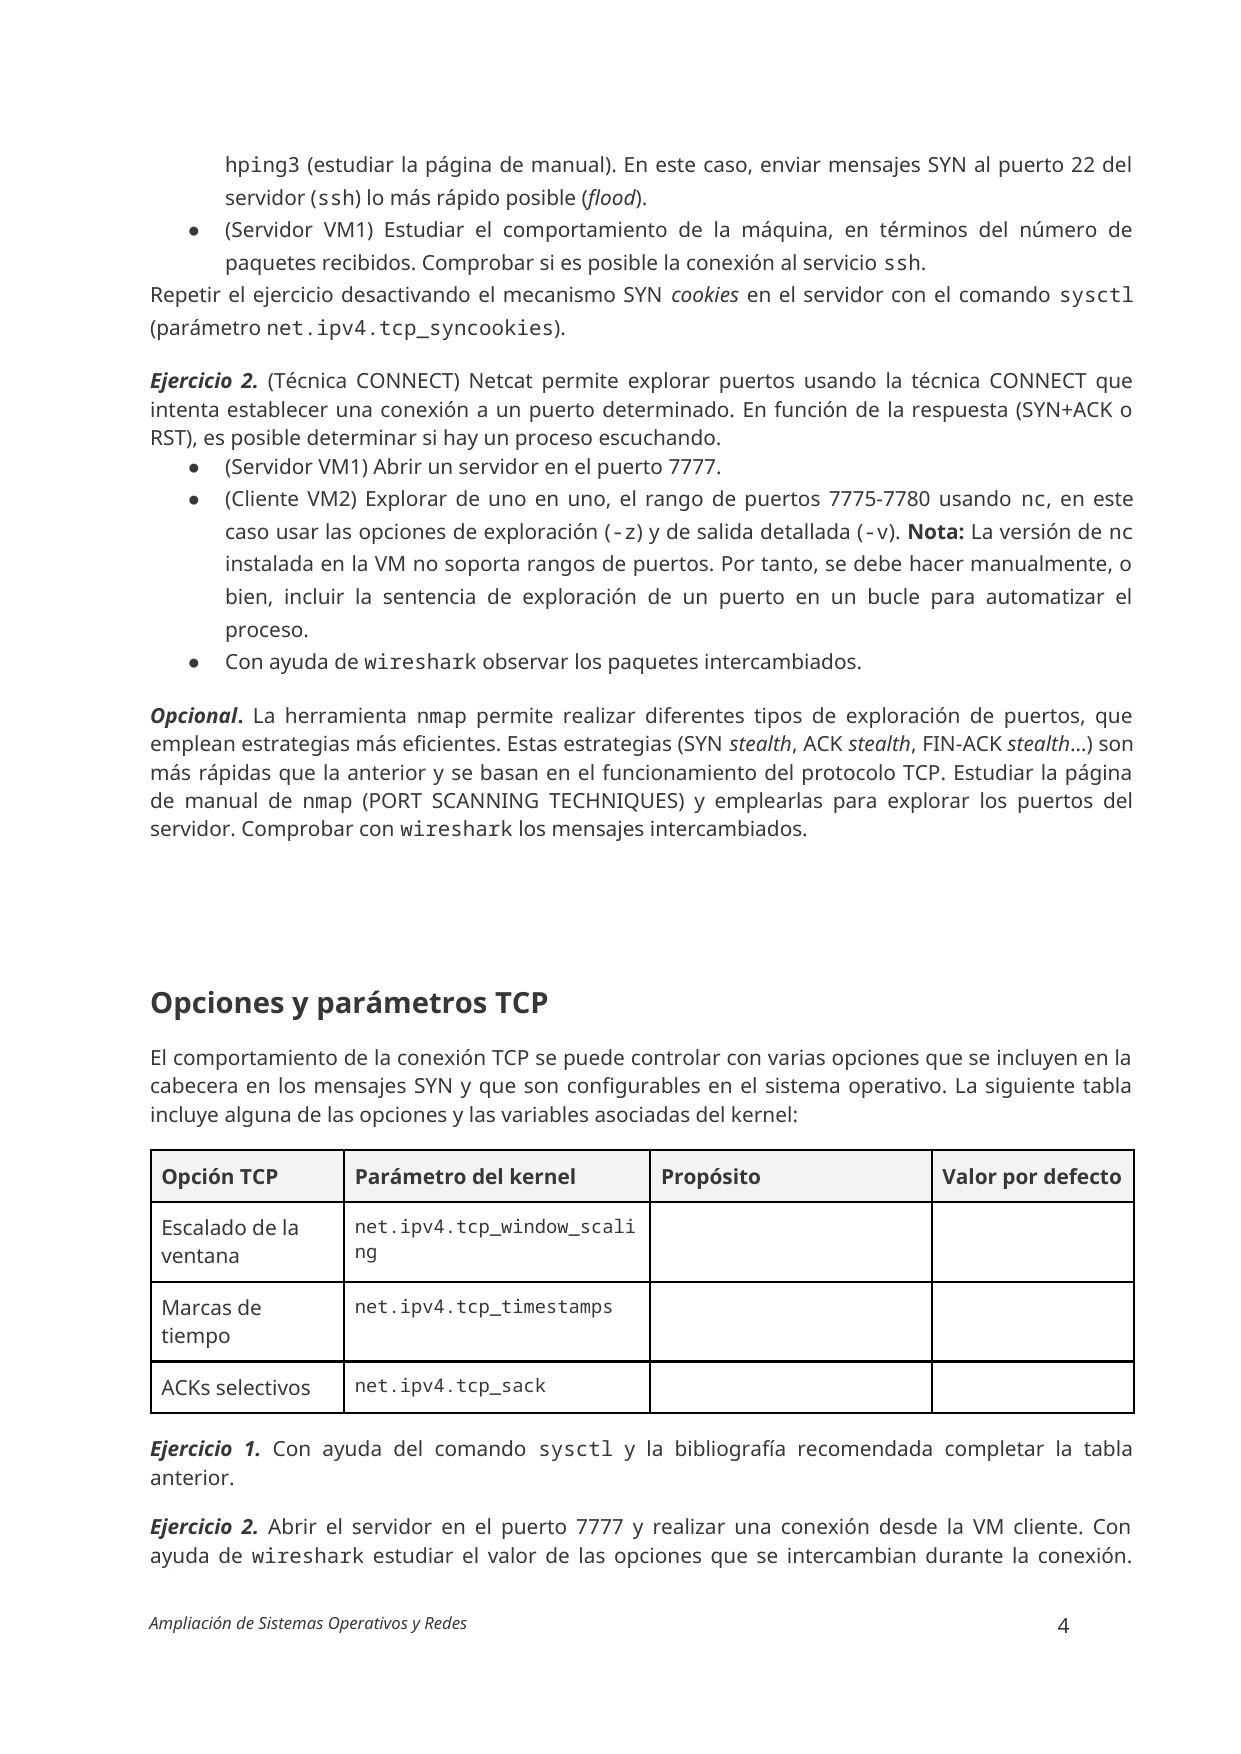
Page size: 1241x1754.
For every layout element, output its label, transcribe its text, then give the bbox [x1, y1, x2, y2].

table_cell ACKs selectivos [152, 1363, 343, 1412]
text Ejercicio 2. Abrir el servidor en el puerto 7777 y realizar una conexión desde la VM cliente. Con ayuda de wireshark estudiar el valor de las opciones que se intercambian durante la conexión. [150, 1512, 1134, 1569]
list hping3 (estudiar la página de manual). En este caso, enviar mensajes SYN al puerto 22 del servidor (ssh) lo más rápido posible (flood). [187, 150, 1134, 211]
text El comportamiento de la conexión TCP se puede controlar con varias opciones que se incluyen en la cabecera en los mensajes SYN y que son configurables en el sistema operativo. La siguiente tabla incluye alguna de las opciones y las variables asociadas del kernel: [150, 1043, 1134, 1128]
table_cell [651, 1203, 931, 1281]
table_header Propósito [651, 1151, 931, 1201]
text Ejercicio 2. (Técnica CONNECT) Netcat permite explorar puertos usando la técnica CONNECT que intenta establecer una conexión a un puerto determinado. En función de la respuesta (SYN+ACK o RST), es posible determinar si hay un proceso escuchando. [150, 366, 1134, 452]
table_cell net.ipv4.tcp_window_scaling [345, 1203, 649, 1281]
text Ejercicio 1. Con ayuda del comando sysctl y la bibliografía recomendada completar la tabla anterior. [150, 1434, 1134, 1491]
list (Servidor VM1) Abrir un servidor en el puerto 7777. [187, 452, 1134, 480]
table_header Valor por defecto [933, 1151, 1133, 1201]
table_cell [933, 1283, 1133, 1360]
text Opcional. La herramienta nmap permite realizar diferentes tipos de exploración de puertos, que emplean estrategias más eficientes. Estas estrategias (SYN stealth, ACK stealth, FIN-ACK stealth…) son más rápidas que la anterior y se basan en el funcionamiento del protocolo TCP. Estudiar la página de manual de nmap (PORT SCANNING TECHNIQUES) y emplearlas para explorar los puertos del servidor. Comprobar con wireshark los mensajes intercambiados. [150, 701, 1134, 843]
table_cell net.ipv4.tcp_timestamps [345, 1283, 649, 1360]
text Repetir el ejercicio desactivando el mecanismo SYN cookies en el servidor con el comando sysctl (parámetro net.ipv4.tcp_syncookies). [150, 280, 1134, 341]
table_cell [651, 1283, 931, 1360]
table_header Parámetro del kernel [345, 1151, 649, 1201]
table_cell [933, 1203, 1133, 1281]
table_cell Escalado de la ventana [152, 1203, 343, 1281]
list (Cliente VM2) Explorar de uno en uno, el rango de puertos 7775-7780 usando nc, en este caso usar las opciones de exploración (-z) y de salida detallada (-v). Nota: La versión de nc instalada en la VM no soporta rangos de puertos. Por tanto, se debe hacer manualmente, o bien, incluir la sentencia de exploración de un puerto en un bucle para automatizar el proceso. [187, 484, 1134, 643]
list (Servidor VM1) Estudiar el comportamiento de la máquina, en términos del número de paquetes recibidos. Comprobar si es posible la conexión al servicio ssh. [187, 215, 1134, 276]
table_cell [933, 1363, 1133, 1412]
subtitle Opciones y parámetros TCP [150, 983, 1134, 1022]
table_cell [651, 1363, 931, 1412]
table_cell net.ipv4.tcp_sack [345, 1363, 649, 1412]
list Con ayuda de wireshark observar los paquetes intercambiados. [187, 647, 1134, 676]
table_header Opción TCP [152, 1151, 343, 1201]
table_cell Marcas de tiempo [152, 1283, 343, 1360]
